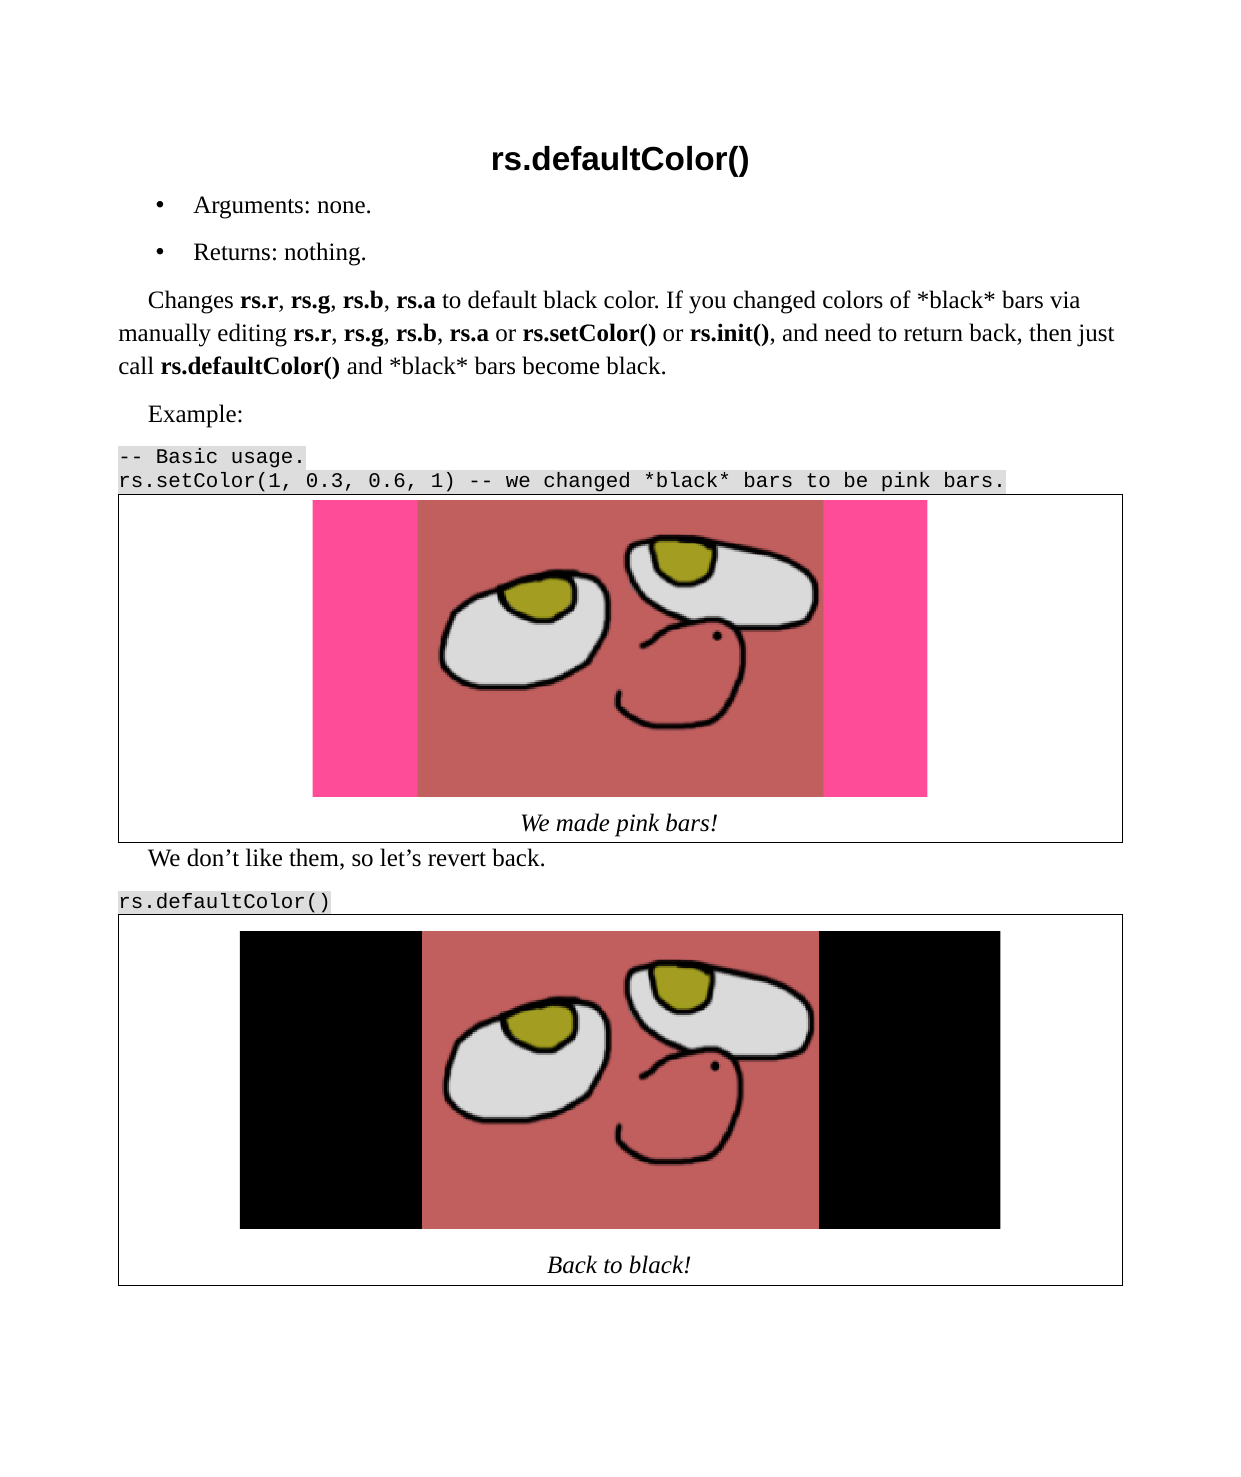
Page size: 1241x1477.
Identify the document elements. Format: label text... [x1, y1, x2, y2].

text We don’t like them, so let’s revert back. [118, 843, 1122, 872]
table_header [119, 495, 1122, 802]
table_cell Back to black! [119, 1244, 1122, 1284]
text Changes rs.r, rs.g, rs.b, rs.a to default black color. If you changed colors of *black* bars via manually editing rs.r, rs.g, rs.b, rs.a or rs.setColor() or rs.init(), and need to return back, then just call rs.defaultColor() and *black* bars become black. [118, 285, 1122, 380]
text Example: [118, 399, 1122, 427]
text rs.defaultColor() [331, 891, 1122, 914]
picture [239, 931, 1001, 1229]
table_cell We made pink bars! [119, 802, 1122, 842]
list Arguments: none. [156, 190, 1122, 219]
text -- Basic usage. [306, 446, 1122, 470]
text rs.setColor(1, 0.3, 0.6, 1) -- we changed *black* bars to be pink bars. [1006, 470, 1122, 494]
subtitle rs.defaultColor() [118, 139, 1122, 177]
table_header [119, 915, 1122, 1244]
list Returns: nothing. [156, 237, 1122, 266]
picture [312, 500, 928, 797]
